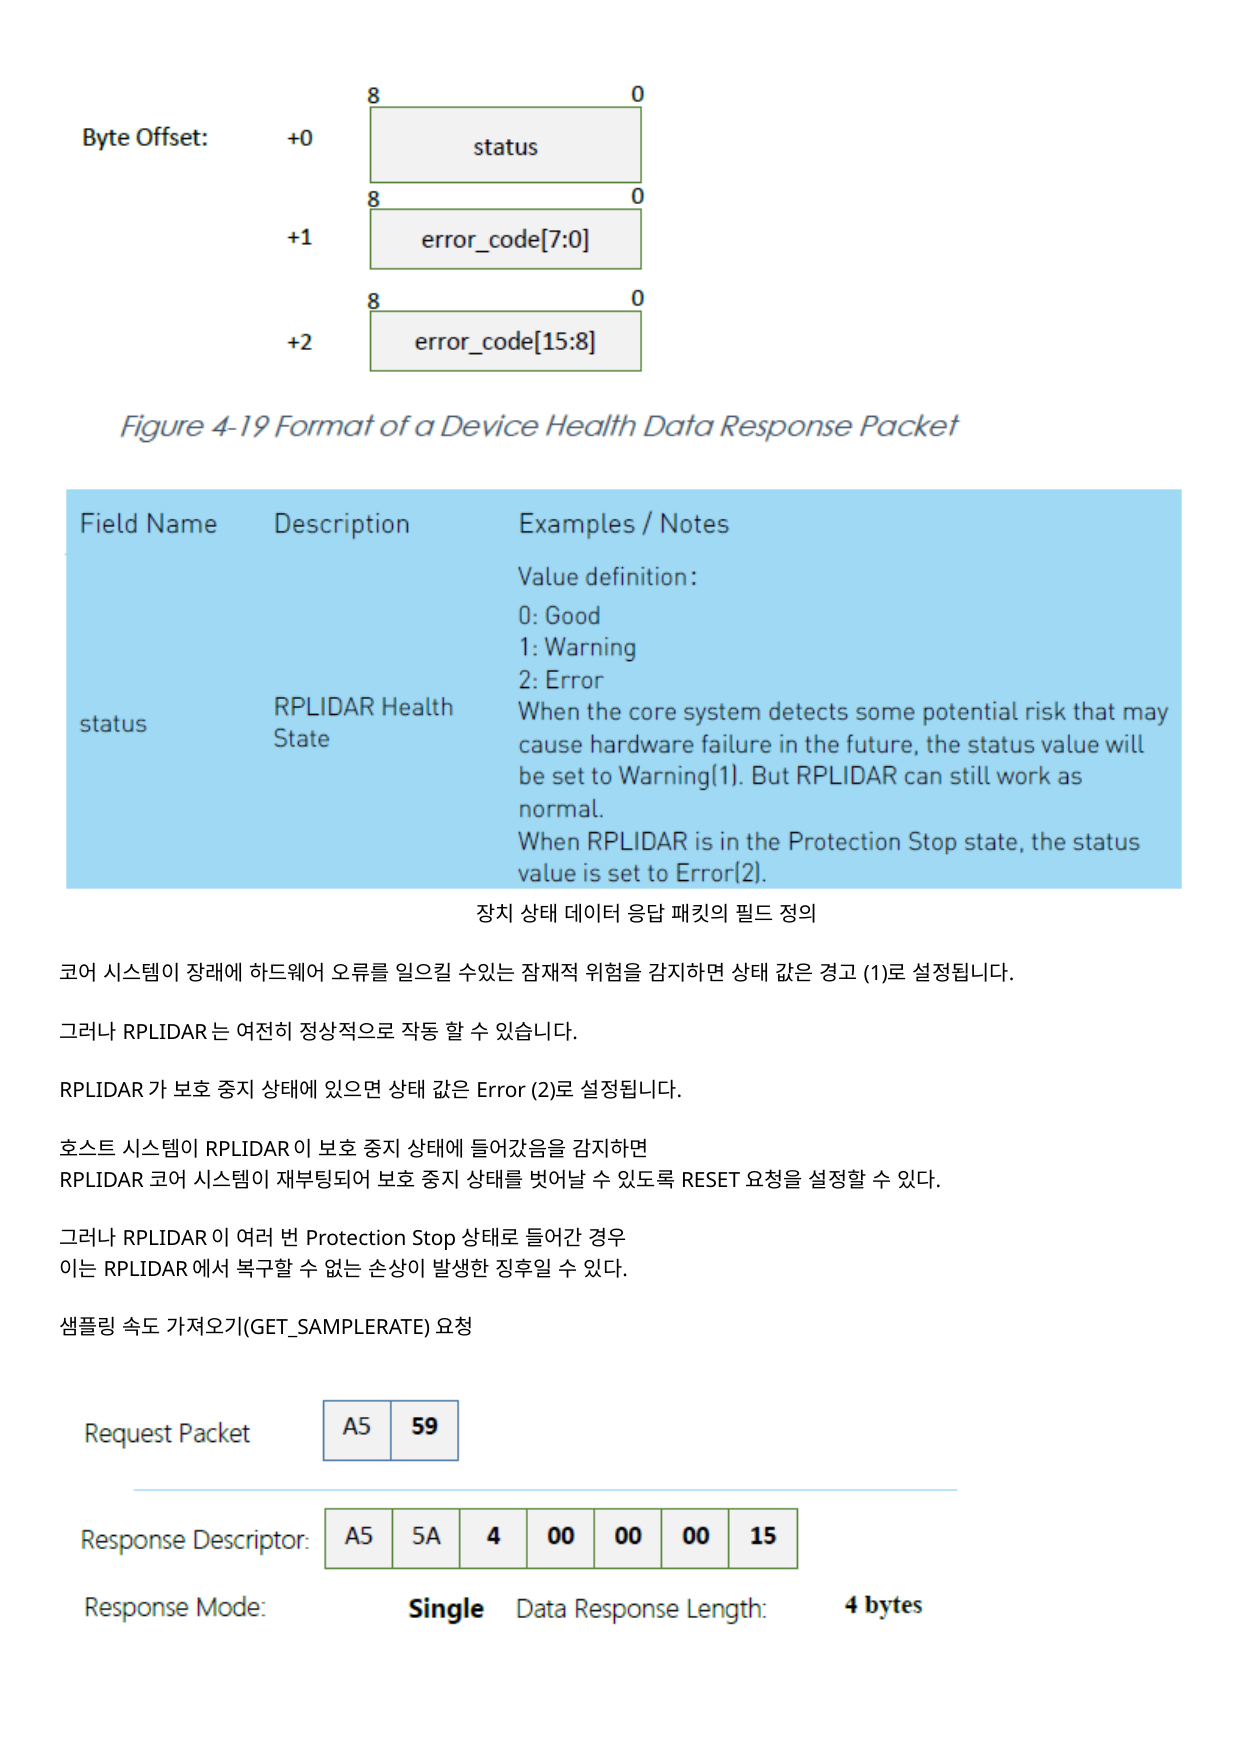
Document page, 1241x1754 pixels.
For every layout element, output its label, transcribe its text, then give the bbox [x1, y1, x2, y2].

text 그러나 RPLIDAR이 여러 번 Protection Stop 상태로 들어간 경우 [59, 1222, 1181, 1252]
picture [62, 1369, 958, 1654]
text 이는 RPLIDAR에서 복구할 수 없는 손상이 발생한 징후일 수 있다. [59, 1252, 1181, 1282]
picture [62, 479, 1185, 898]
text 호스트 시스템이 RPLIDAR이 보호 중지 상태에 들어갔음을 감지하면 [59, 1132, 1181, 1163]
picture [62, 59, 983, 452]
text 장치 상태 데이터 응답 패킷의 필드 정의 [309, 898, 1181, 928]
text 코어 시스템이 장래에 하드웨어 오류를 일으킬 수있는 잠재적 위험을 감지하면 상태 값은 경고 (1)로 설정됩니다. [59, 956, 1181, 987]
text 그러나 RPLIDAR는 여전히 정상적으로 작동 할 수 있습니다. [59, 1015, 1181, 1045]
text RPLIDAR 코어 시스템이 재부팅되어 보호 중지 상태를 벗어날 수 있도록 RESET 요청을 설정할 수 있다. [59, 1163, 1181, 1193]
text 샘플링 속도 가져오기(GET_SAMPLERATE) 요청 [59, 1311, 1181, 1341]
text RPLIDAR가 보호 중지 상태에 있으면 상태 값은 Error (2)로 설정됩니다. [59, 1074, 1181, 1104]
